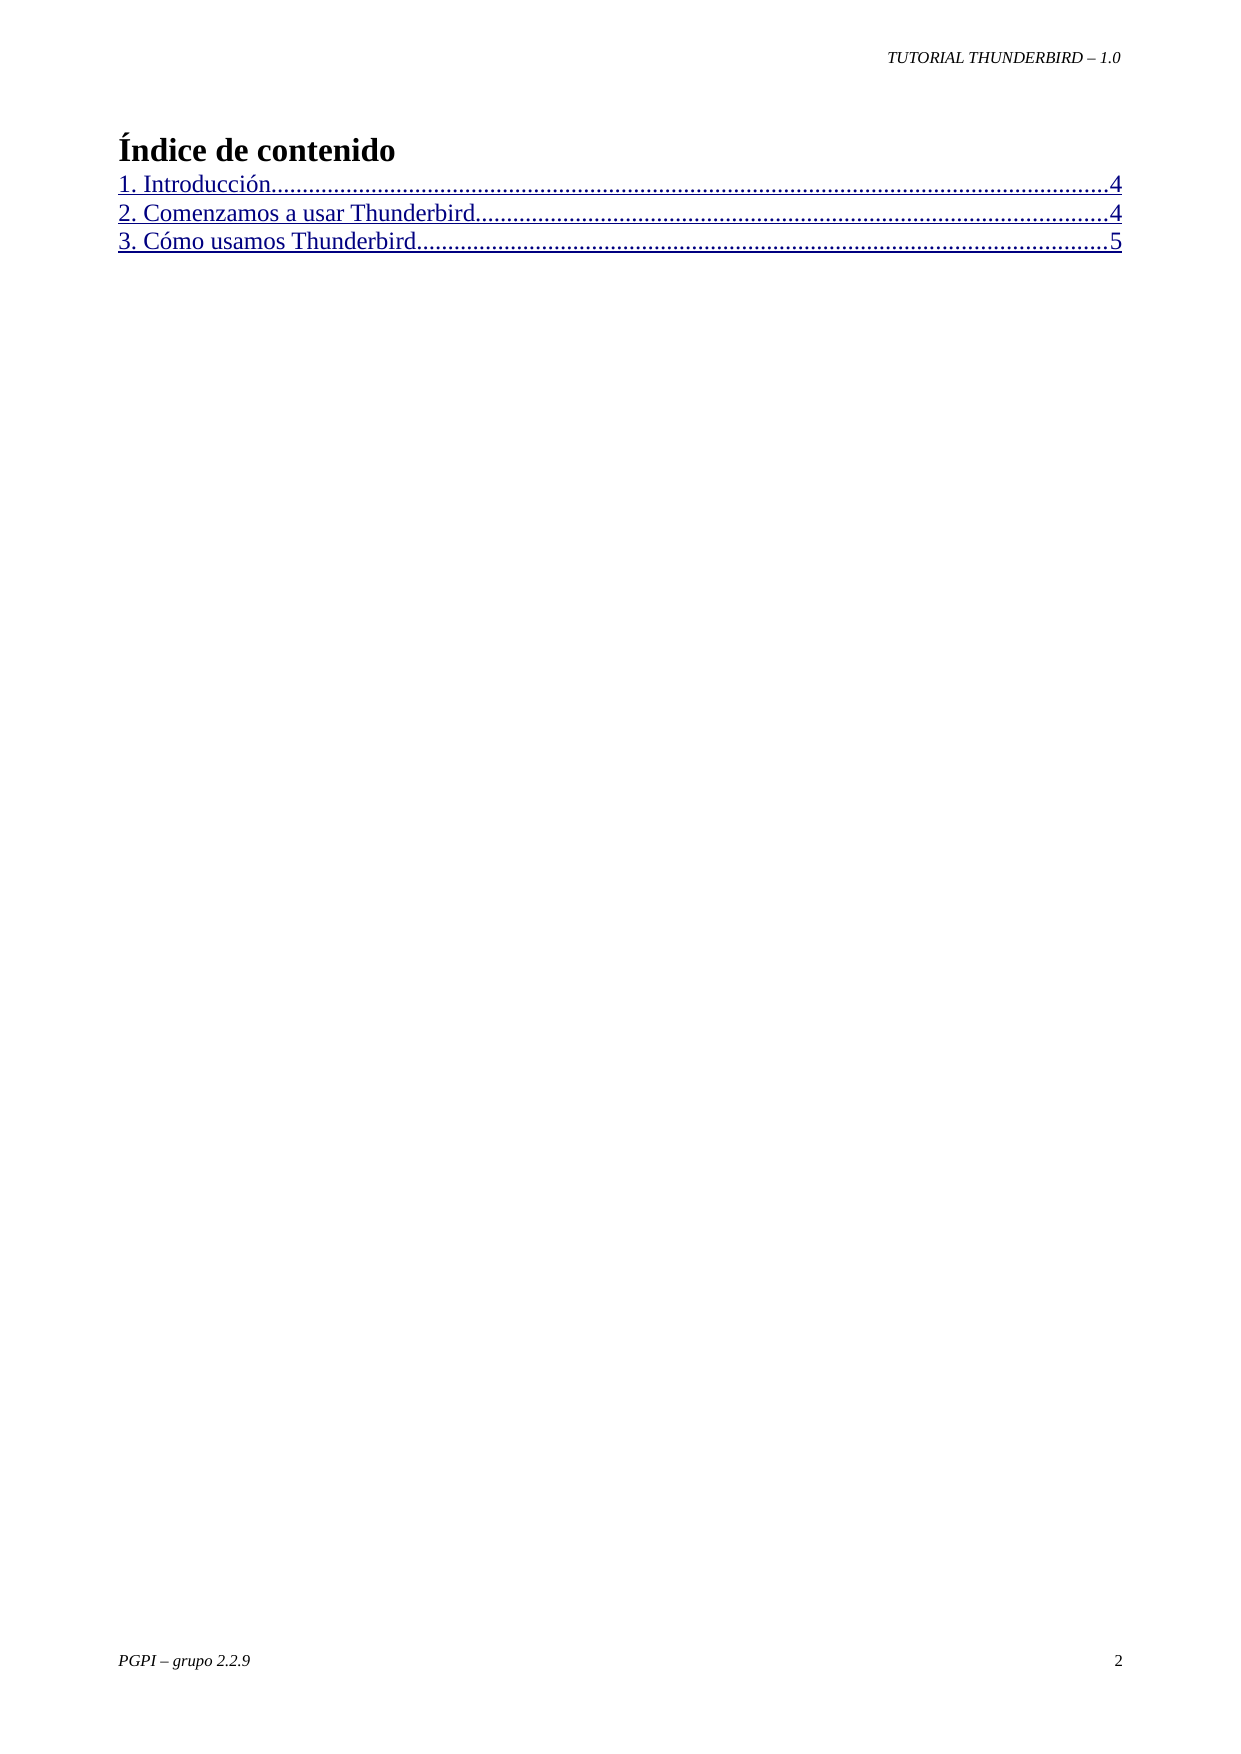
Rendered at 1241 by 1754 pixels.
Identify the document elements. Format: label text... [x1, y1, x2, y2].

text 3. Cómo usamos Thunderbird 5 [118, 226, 1122, 251]
subtitle Índice de contenido [118, 131, 1122, 169]
text 2. Comenzamos a usar Thunderbird 4 [118, 198, 1122, 223]
text 1. Introducción 4 [118, 169, 1122, 194]
